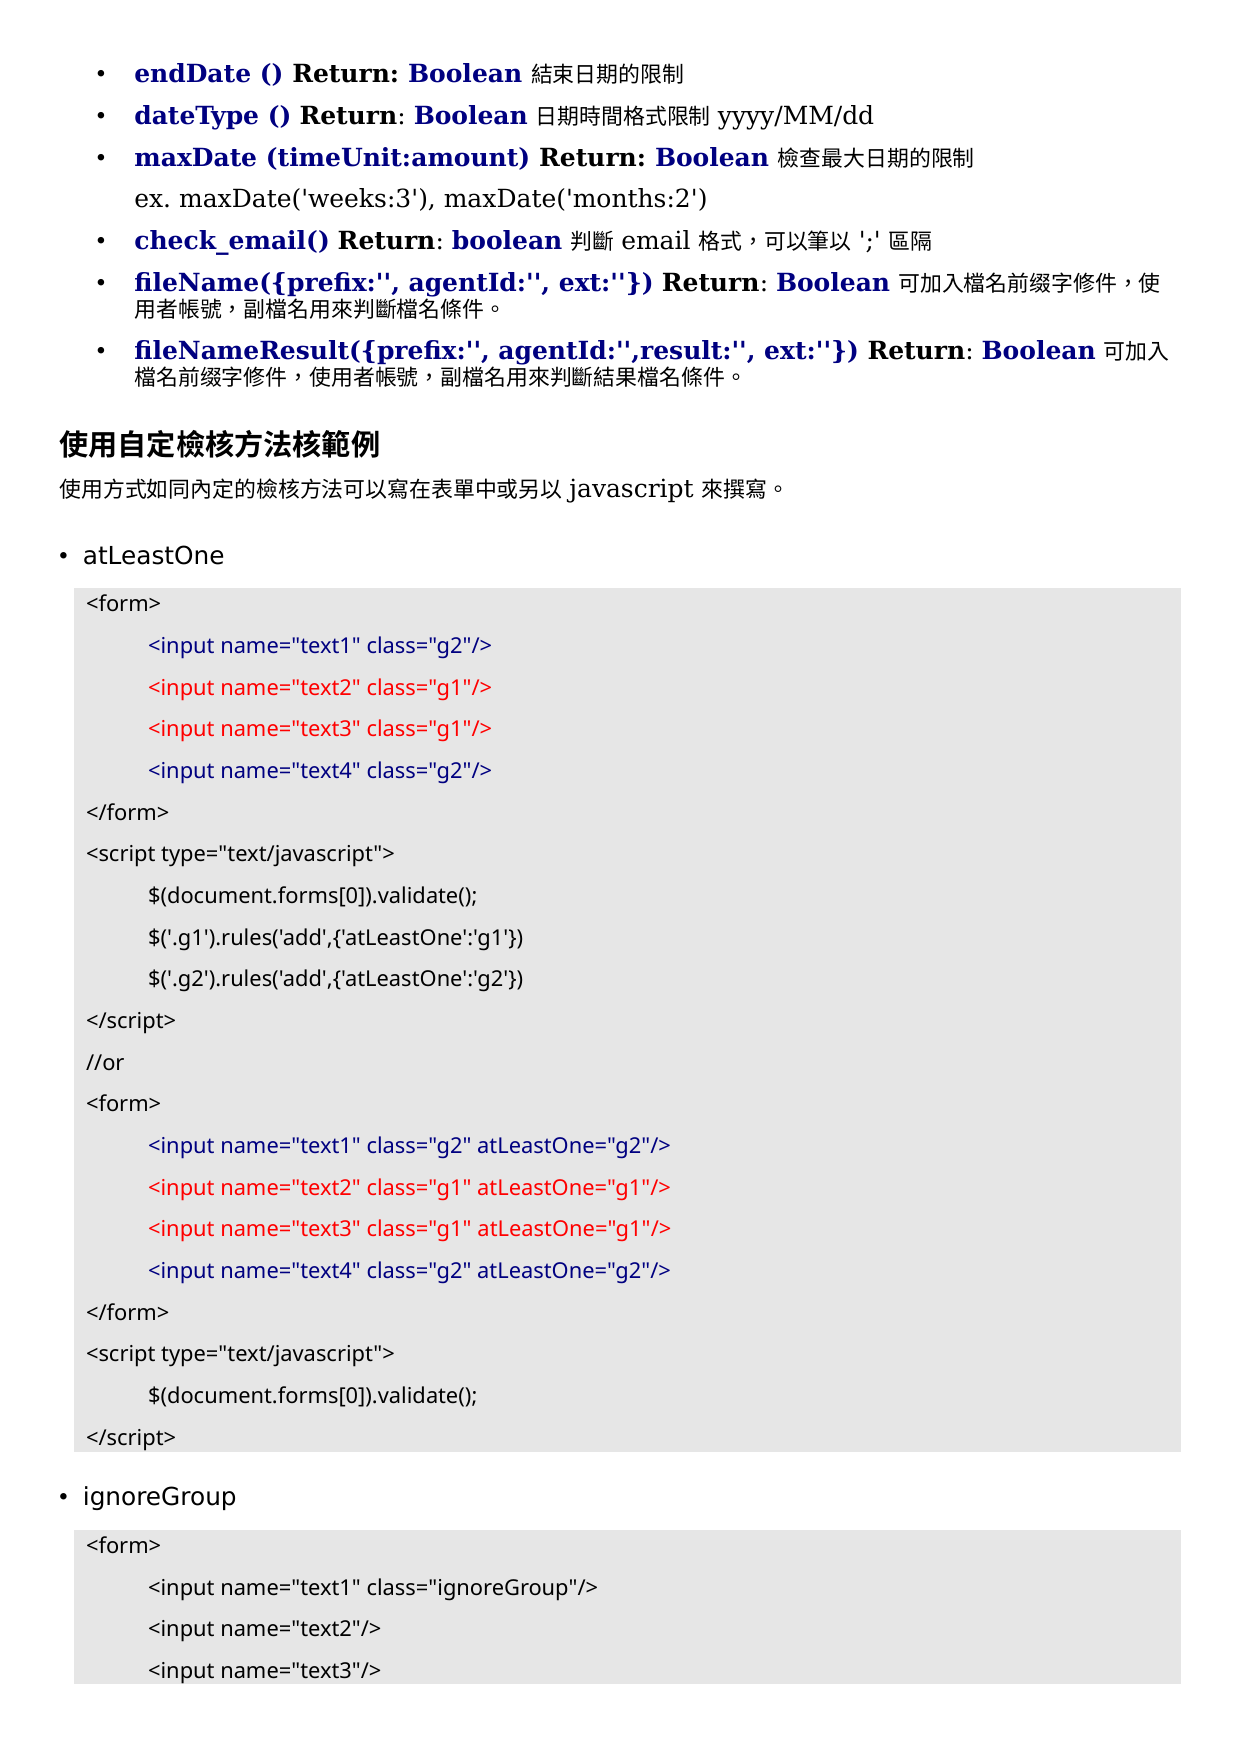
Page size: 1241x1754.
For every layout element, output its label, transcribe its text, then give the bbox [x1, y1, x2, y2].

text $(document.forms[0]).validate(); [74, 880, 1181, 910]
text <input name="text2"/> [74, 1613, 1181, 1643]
subtitle 使用自定檢核方法核範例 [59, 428, 1181, 462]
list fileNameResult({prefix:'', agentId:'',result:'', ext:''}) Return: Boolean 可加入檔名前缀字修件，使用者帳號，副檔名用來判斷結果檔名條件。 [97, 336, 1181, 391]
text <form> [74, 588, 1181, 618]
list ex. maxDate('weeks:3'), maxDate('months:2') [97, 185, 1181, 214]
list check_email() Return: boolean 判斷 email 格式，可以筆以 ';' 區隔 [97, 226, 1181, 256]
text <input name="text2" class="g1" atLeastOne="g1"/> [74, 1172, 1181, 1202]
list atLeastOne [59, 541, 1181, 570]
text <input name="text1" class="g2" atLeastOne="g2"/> [74, 1130, 1181, 1160]
text <script type="text/javascript"> [74, 838, 1181, 868]
list ignoreGroup [59, 1482, 1181, 1511]
text <input name="text4" class="g2"/> [74, 755, 1181, 785]
text <input name="text1" class="g2"/> [74, 630, 1181, 660]
list dateType () Return: Boolean 日期時間格式限制 yyyy/MM/dd [97, 101, 1181, 130]
text <input name="text1" class="ignoreGroup"/> [74, 1571, 1181, 1601]
list fileName({prefix:'', agentId:'', ext:''}) Return: Boolean 可加入檔名前缀字修件，使用者帳號，副檔名用來判斷檔名條件。 [97, 268, 1181, 323]
text $(document.forms[0]).validate(); [74, 1380, 1181, 1410]
text <input name="text2" class="g1"/> [74, 672, 1181, 702]
text $('.g1').rules('add',{'atLeastOne':'g1'}) [74, 922, 1181, 952]
text 使用方式如同內定的檢核方法可以寫在表單中或另以 javascript 來撰寫。 [59, 474, 1181, 504]
text <form> [74, 1530, 1181, 1559]
text <input name="text3"/> [74, 1655, 1181, 1684]
text </script> [74, 1422, 1181, 1452]
list maxDate (timeUnit:amount) Return: Boolean 檢查最大日期的限制 [97, 143, 1181, 172]
text <script type="text/javascript"> [74, 1338, 1181, 1368]
text <form> [74, 1088, 1181, 1118]
list endDate () Return: Boolean 結束日期的限制 [97, 59, 1181, 88]
text </form> [74, 797, 1181, 827]
text <input name="text4" class="g2" atLeastOne="g2"/> [74, 1255, 1181, 1285]
text $('.g2').rules('add',{'atLeastOne':'g2'}) [74, 963, 1181, 993]
text //or [74, 1047, 1181, 1077]
text </script> [74, 1005, 1181, 1035]
text <input name="text3" class="g1" atLeastOne="g1"/> [74, 1213, 1181, 1243]
text <input name="text3" class="g1"/> [74, 713, 1181, 743]
text </form> [74, 1297, 1181, 1327]
